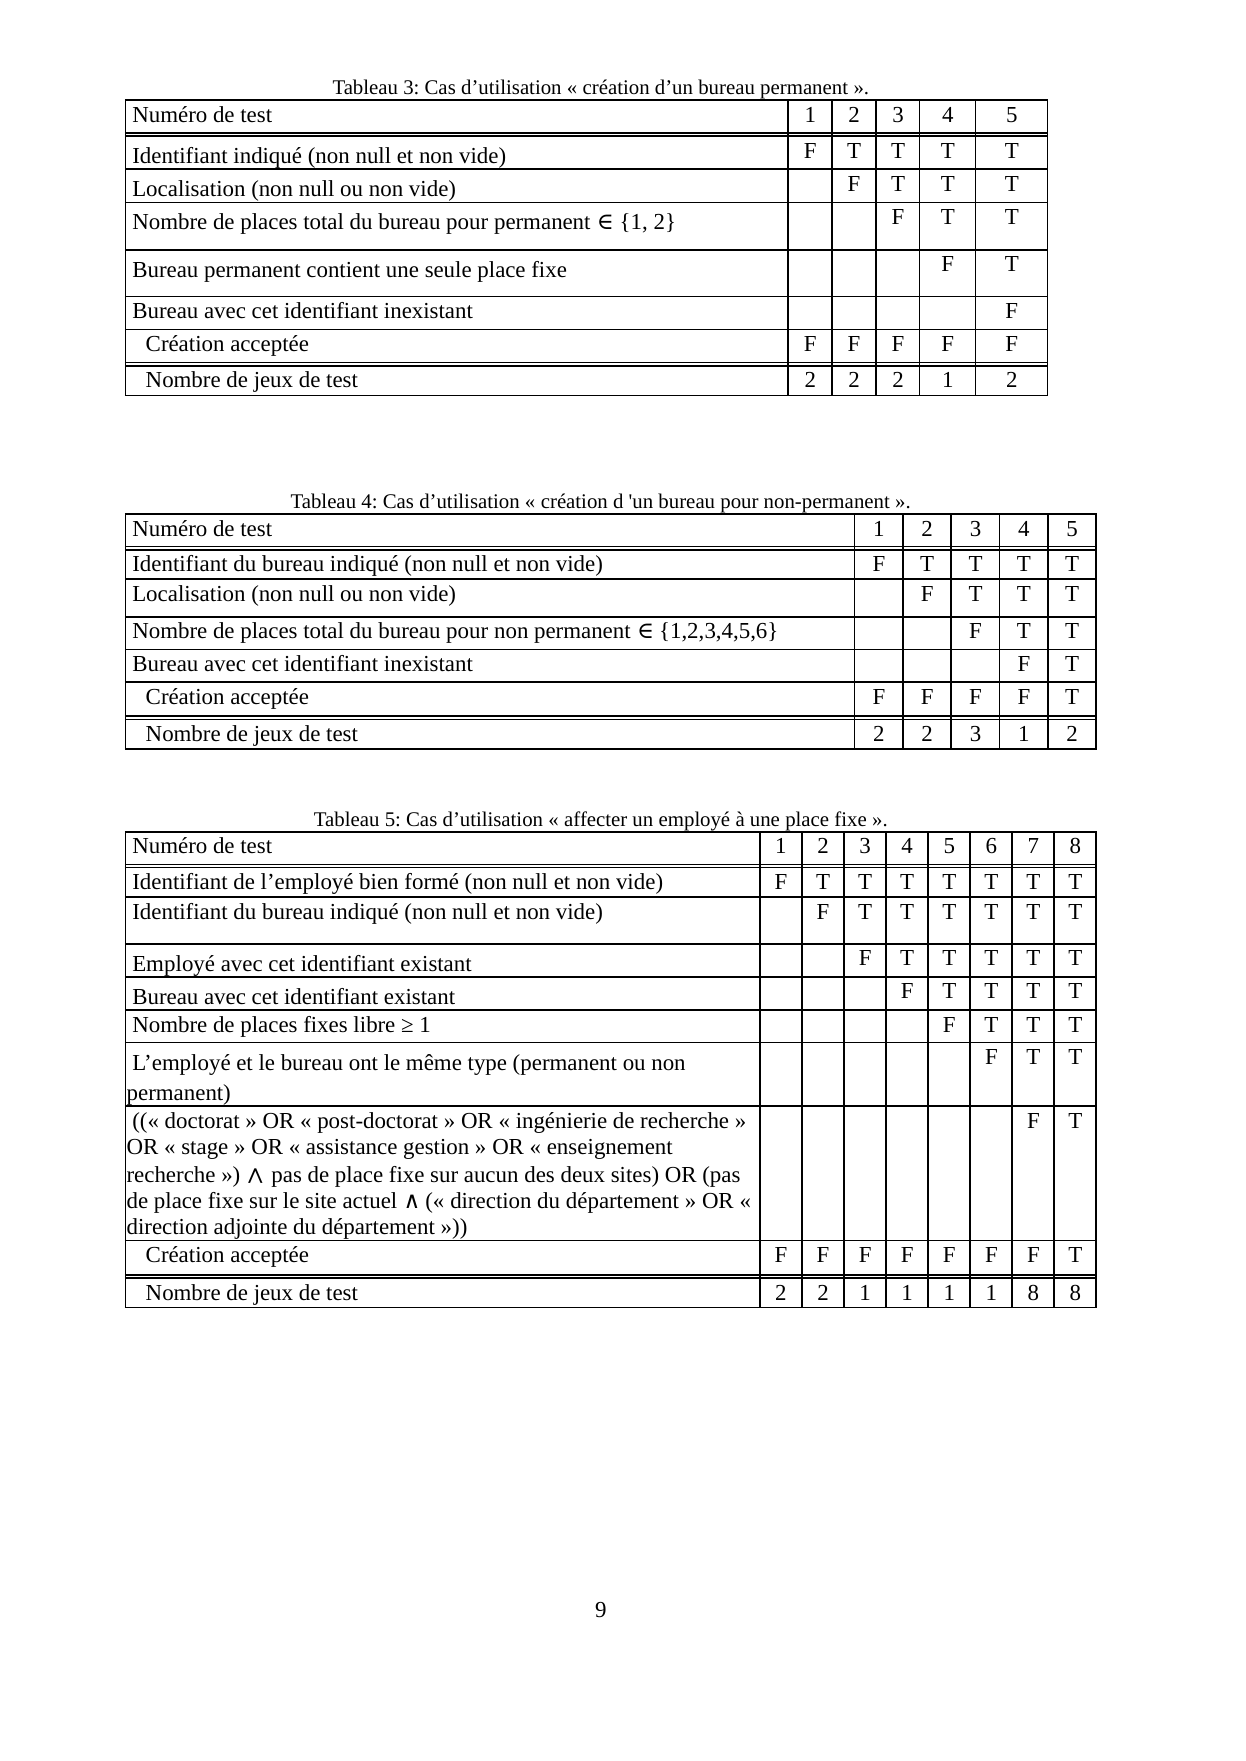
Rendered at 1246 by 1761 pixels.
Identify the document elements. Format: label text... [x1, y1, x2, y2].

table_cell [845, 1107, 885, 1240]
table_cell 3 [952, 720, 999, 748]
table_cell T [1049, 618, 1095, 649]
table_cell [845, 1011, 885, 1042]
table_cell T [1055, 868, 1095, 896]
table_cell T [833, 137, 875, 168]
table_cell F [929, 1011, 969, 1042]
table_cell T [845, 898, 885, 943]
text Tableau 5: Cas d’utilisation « affecter un employé à une place fixe ». [126, 807, 1075, 831]
table_cell F [877, 330, 919, 362]
table_cell [887, 1107, 927, 1240]
table_cell Bureau avec cet identifiant inexistant [126, 297, 787, 329]
table_cell F [976, 330, 1047, 362]
table_cell 2 [855, 720, 902, 748]
table_cell [789, 297, 831, 329]
table_cell T [887, 945, 927, 976]
table_header 5 [929, 833, 969, 863]
table_cell F [1013, 1107, 1053, 1240]
table_cell 2 [833, 367, 875, 395]
table_cell T [1000, 551, 1047, 578]
table_cell T [929, 868, 969, 896]
table_header 1 [855, 515, 902, 546]
table_cell Nombre de places total du bureau pour permanent ∈ {1, 2} [126, 203, 787, 249]
table_header 2 [833, 101, 875, 132]
table_cell T [1013, 1043, 1053, 1105]
text Tableau 4: Cas d’utilisation « création d 'un bureau pour non-permanent ». [126, 489, 1075, 513]
table_cell T [971, 945, 1011, 976]
table_cell F [952, 618, 999, 649]
table_cell T [1013, 868, 1053, 896]
table_cell [904, 650, 950, 681]
table_cell T [1013, 945, 1053, 976]
table_header 5 [1049, 515, 1095, 546]
table_cell T [904, 551, 950, 578]
table_cell Identifiant du bureau indiqué (non null et non vide) [126, 898, 759, 943]
table_cell [761, 898, 801, 943]
table_cell F [929, 1241, 969, 1274]
table_cell 1 [845, 1279, 885, 1307]
table_cell T [1049, 683, 1095, 715]
table_cell [877, 297, 919, 329]
table_cell 2 [761, 1279, 801, 1307]
table_header 4 [1000, 515, 1047, 546]
table_cell 1 [929, 1279, 969, 1307]
table_cell [887, 1043, 927, 1105]
table_cell ((« doctorat » OR « post-doctorat » OR « ingénierie de recherche » OR « stage » OR « assistance gestion » OR « enseignement recherche ») ∧ pas de place fixe sur aucun des deux sites) OR (pas de place fixe sur le site actuel ∧ (« direction du département » OR « direction adjointe du département »)) [126, 1107, 759, 1240]
table_cell F [761, 868, 801, 896]
table_cell T [976, 251, 1047, 296]
table_cell 1 [971, 1279, 1011, 1307]
table_cell 1 [1000, 720, 1047, 748]
table_cell [761, 1043, 801, 1105]
table_cell F [976, 297, 1047, 329]
table_header Numéro de test [126, 515, 854, 546]
table_cell 1 [887, 1279, 927, 1307]
table_cell 2 [877, 367, 919, 395]
table_cell F [845, 945, 885, 976]
table_cell 2 [789, 367, 831, 395]
table_cell Création acceptée [126, 330, 787, 362]
table_cell [803, 978, 843, 1009]
table_cell T [976, 137, 1047, 168]
table_cell T [1049, 580, 1095, 616]
table_cell T [929, 945, 969, 976]
table_cell F [1000, 683, 1047, 715]
table_cell F [789, 137, 831, 168]
table_cell [833, 297, 875, 329]
table_cell [789, 203, 831, 249]
table_cell 2 [1049, 720, 1095, 748]
table_header 8 [1055, 833, 1095, 863]
table_header 4 [920, 101, 975, 132]
table_header 6 [971, 833, 1011, 863]
table_cell [877, 251, 919, 296]
table_cell [803, 1043, 843, 1105]
table_cell [761, 945, 801, 976]
table_cell T [1055, 1241, 1095, 1274]
table_cell F [833, 330, 875, 362]
table_cell Création acceptée [126, 683, 854, 715]
table_cell T [1055, 1011, 1095, 1042]
table_cell T [887, 868, 927, 896]
table_cell F [803, 1241, 843, 1274]
table_cell Bureau permanent contient une seule place fixe [126, 251, 787, 296]
table_cell T [845, 868, 885, 896]
table_cell F [789, 330, 831, 362]
table_cell T [920, 170, 975, 201]
table_header 1 [761, 833, 801, 863]
table_cell Bureau avec cet identifiant inexistant [126, 650, 854, 681]
table_header 3 [952, 515, 999, 546]
table_cell L’employé et le bureau ont le même type (permanent ou non permanent) [126, 1043, 759, 1105]
table_header 3 [877, 101, 919, 132]
table_cell [789, 251, 831, 296]
table_cell T [920, 203, 975, 249]
table_cell [904, 618, 950, 649]
table_cell T [929, 978, 969, 1009]
table_cell T [971, 978, 1011, 1009]
table_cell T [1055, 1043, 1095, 1105]
table_header 2 [904, 515, 950, 546]
table_cell T [971, 898, 1011, 943]
table_header Numéro de test [126, 101, 787, 132]
table_cell 8 [1055, 1279, 1095, 1307]
table_cell Localisation (non null ou non vide) [126, 170, 787, 201]
table_cell [761, 978, 801, 1009]
table_cell Nombre de places fixes libre ≥ 1 [126, 1011, 759, 1042]
table_cell F [952, 683, 999, 715]
table_cell T [1055, 945, 1095, 976]
table_cell [803, 1107, 843, 1240]
table_cell [789, 170, 831, 201]
table_cell T [887, 898, 927, 943]
table_header 2 [803, 833, 843, 863]
table_cell F [803, 898, 843, 943]
table_cell F [971, 1043, 1011, 1105]
table_cell [803, 1011, 843, 1042]
table_cell F [1013, 1241, 1053, 1274]
table_cell T [1000, 580, 1047, 616]
table_cell Nombre de jeux de test [126, 720, 854, 748]
text Tableau 3: Cas d’utilisation « création d’un bureau permanent ». [126, 75, 1075, 99]
table_cell [833, 251, 875, 296]
table_cell Création acceptée [126, 1241, 759, 1274]
table_cell F [887, 978, 927, 1009]
table_cell F [761, 1241, 801, 1274]
table_cell F [971, 1241, 1011, 1274]
table_header Numéro de test [126, 833, 759, 863]
table_cell T [1000, 618, 1047, 649]
table_cell F [904, 580, 950, 616]
table_cell T [929, 898, 969, 943]
table_cell F [855, 683, 902, 715]
table_cell T [952, 580, 999, 616]
table_cell Identifiant du bureau indiqué (non null et non vide) [126, 551, 854, 578]
table_cell T [803, 868, 843, 896]
table_cell T [1055, 1107, 1095, 1240]
table_cell T [1049, 650, 1095, 681]
table_cell [803, 945, 843, 976]
table_cell F [845, 1241, 885, 1274]
table_cell [855, 580, 902, 616]
table_cell 2 [904, 720, 950, 748]
table_cell 2 [803, 1279, 843, 1307]
table_cell [845, 1043, 885, 1105]
table_cell [929, 1107, 969, 1240]
table_cell T [971, 1011, 1011, 1042]
table_cell Nombre de jeux de test [126, 1279, 759, 1307]
table_cell T [1055, 978, 1095, 1009]
table_cell F [904, 683, 950, 715]
table_cell [855, 618, 902, 649]
table_header 3 [845, 833, 885, 863]
table_cell [952, 650, 999, 681]
table_cell [971, 1107, 1011, 1240]
table_cell [761, 1011, 801, 1042]
table_cell [845, 978, 885, 1009]
table_cell T [952, 551, 999, 578]
table_cell [920, 297, 975, 329]
table_cell Identifiant de l’employé bien formé (non null et non vide) [126, 868, 759, 896]
table_cell T [877, 137, 919, 168]
table_cell [929, 1043, 969, 1105]
table_cell Localisation (non null ou non vide) [126, 580, 854, 616]
table_cell F [855, 551, 902, 578]
table_cell [833, 203, 875, 249]
table_cell T [1055, 898, 1095, 943]
table_cell Identifiant indiqué (non null et non vide) [126, 137, 787, 168]
table_cell 2 [976, 367, 1047, 395]
table_cell 8 [1013, 1279, 1053, 1307]
table_header 5 [976, 101, 1047, 132]
table_cell Employé avec cet identifiant existant [126, 945, 759, 976]
table_cell 1 [920, 367, 975, 395]
table_cell F [920, 330, 975, 362]
table_cell T [1013, 898, 1053, 943]
table_cell F [920, 251, 975, 296]
table_cell T [877, 170, 919, 201]
table_cell T [1013, 978, 1053, 1009]
table_cell T [976, 170, 1047, 201]
table_cell T [1013, 1011, 1053, 1042]
table_cell T [920, 137, 975, 168]
table_cell [887, 1011, 927, 1042]
table_cell [761, 1107, 801, 1240]
table_cell Bureau avec cet identifiant existant [126, 978, 759, 1009]
table_cell T [976, 203, 1047, 249]
table_cell [855, 650, 902, 681]
table_cell T [1049, 551, 1095, 578]
table_cell T [971, 868, 1011, 896]
table_cell F [877, 203, 919, 249]
table_cell Nombre de places total du bureau pour non permanent ∈ {1,2,3,4,5,6} [126, 618, 854, 649]
table_cell Nombre de jeux de test [126, 367, 787, 395]
table_cell F [1000, 650, 1047, 681]
table_cell F [887, 1241, 927, 1274]
table_header 7 [1013, 833, 1053, 863]
table_header 1 [789, 101, 831, 132]
table_header 4 [887, 833, 927, 863]
table_cell F [833, 170, 875, 201]
